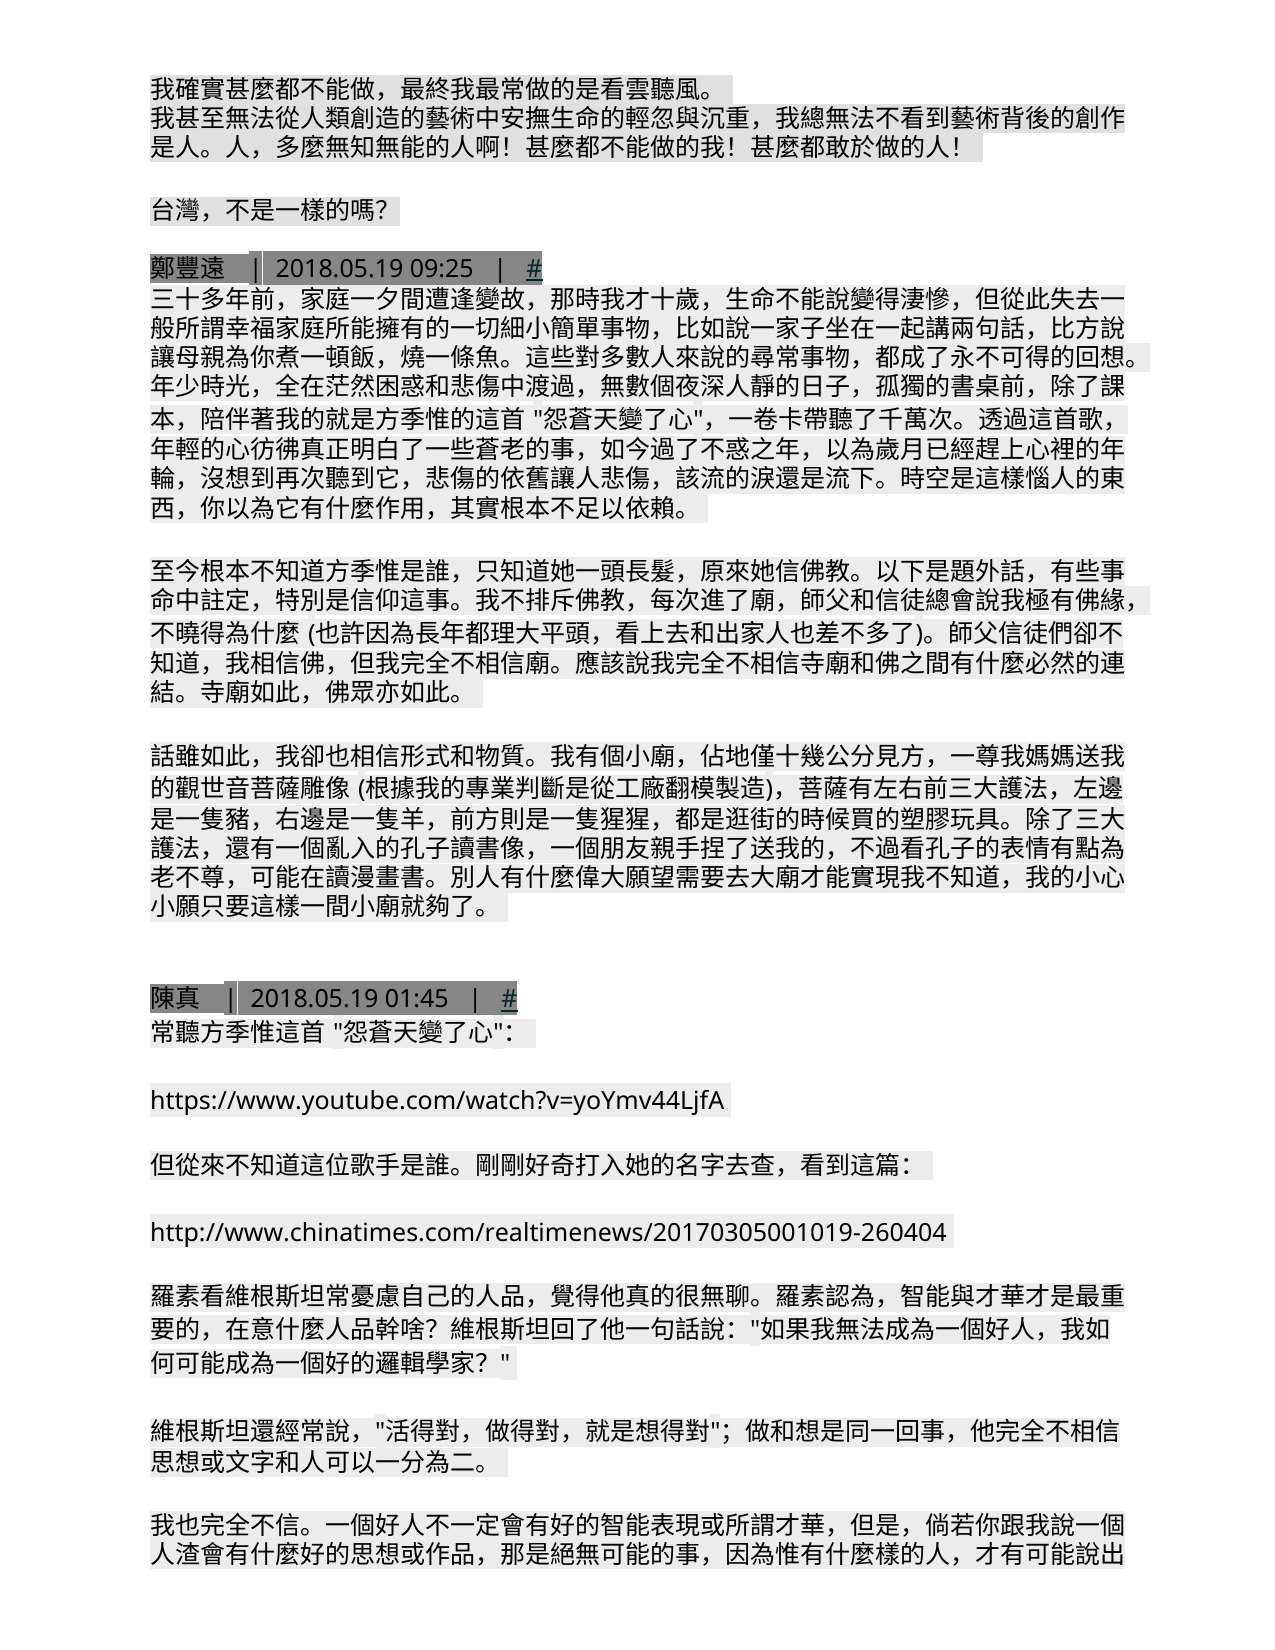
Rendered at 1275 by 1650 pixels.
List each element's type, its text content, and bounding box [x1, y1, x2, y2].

text 我確實甚麼都不能做，最終我最常做的是看雲聽風。 我甚至無法從人類創造的藝術中安撫生命的輕忽與沉重，我總無法不看到藝術背後的創作是人。人，多麼無知無能的人啊！甚麼都不能做的我！甚麼都敢於做的人！ 台灣，不是一樣的嗎？ [150, 75, 1125, 226]
text 陳真 | 2018.05.19 01:45 | # [150, 981, 1125, 1015]
text 鄭豐遠 | 2018.05.19 09:25 | # [150, 251, 1125, 285]
text 常聽方季惟這首 "怨蒼天變了心"： https://www.youtube.com/watch?v=yoYmv44LjfA 但從來不知道這位歌手是誰。剛剛好奇打入她的名字去查，看到這篇： http://www.chinatimes.com/realtimenews/20170305001019-260404 羅素看維根斯坦常憂慮自己的人品，覺得他真的很無聊。羅素認為，智能與才華才是最重要的，在意什麼人品幹啥？維根斯坦回了他一句話說："如果我無法成為一個好人，我如何可能成為一個好的邏輯學家？" 維根斯坦還經常說，"活得對，做得對，就是想得對"；做和想是同一回事，他完全不相信思想或文字和人可以一分為二。 我也完全不信。一個好人不一定會有好的智能表現或所謂才華，但是，倘若你跟我說一個人渣會有什麼好的思想或作品，那是絕無可能的事，因為惟有什麼樣的人，才有可能說出或寫出什麼樣的話，創造出什麼樣的作品，活出什麼樣的生命。我認為這樣一種宣稱是普世的，全面的；我不太願意在科學和人文之間做區分，只能說，特別是在非科學領域的人文世界，文如其人，更是顛撲不破的真理。 我不相信一個人渣會有什麼動人的思想或才華或人文方面的學術能力，那是絕無可能的事。基本上，我們完全可以 "以人廢言" 或 "以人舉言"，即便歌聲也一樣。梅豔芳或方季惟的聲音，並不僅僅只是一種聲音；聲音裏頭，是一個人的全部。她們有著那樣一種生命和個性，自然才有可能有那樣的歌聲。生命基本上是學不來的，甲乙兩個人，哪怕是講出一模一樣的句子，味道仍然截然不同。 [150, 1015, 1125, 1569]
text 三十多年前，家庭一夕間遭逢變故，那時我才十歲，生命不能說變得淒慘，但從此失去一般所謂幸福家庭所能擁有的一切細小簡單事物，比如說一家子坐在一起講兩句話，比方說讓母親為你煮一頓飯，燒一條魚。這些對多數人來說的尋常事物，都成了永不可得的回想。年少時光，全在茫然困惑和悲傷中渡過，無數個夜深人靜的日子，孤獨的書桌前，除了課本，陪伴著我的就是方季惟的這首 "怨蒼天變了心"，一卷卡帶聽了千萬次。透過這首歌，年輕的心彷彿真正明白了一些蒼老的事，如今過了不惑之年，以為歲月已經趕上心裡的年輪，沒想到再次聽到它，悲傷的依舊讓人悲傷，該流的淚還是流下。時空是這樣惱人的東西，你以為它有什麼作用，其實根本不足以依賴。 至今根本不知道方季惟是誰，只知道她一頭長髮，原來她信佛教。以下是題外話，有些事命中註定，特別是信仰這事。我不排斥佛教，每次進了廟，師父和信徒總會說我極有佛緣，不曉得為什麼 (也許因為長年都理大平頭，看上去和出家人也差不多了)。師父信徒們卻不知道，我相信佛，但我完全不相信廟。應該說我完全不相信寺廟和佛之間有什麼必然的連結。寺廟如此，佛眾亦如此。 話雖如此，我卻也相信形式和物質。我有個小廟，佔地僅十幾公分見方，一尊我媽媽送我的觀世音菩薩雕像 (根據我的專業判斷是從工廠翻模製造)，菩薩有左右前三大護法，左邊是一隻豬，右邊是一隻羊，前方則是一隻猩猩，都是逛街的時候買的塑膠玩具。除了三大護法，還有一個亂入的孔子讀書像，一個朋友親手捏了送我的，不過看孔子的表情有點為老不尊，可能在讀漫畫書。別人有什麼偉大願望需要去大廟才能實現我不知道，我的小心小願只要這樣一間小廟就夠了。 [150, 285, 1125, 922]
